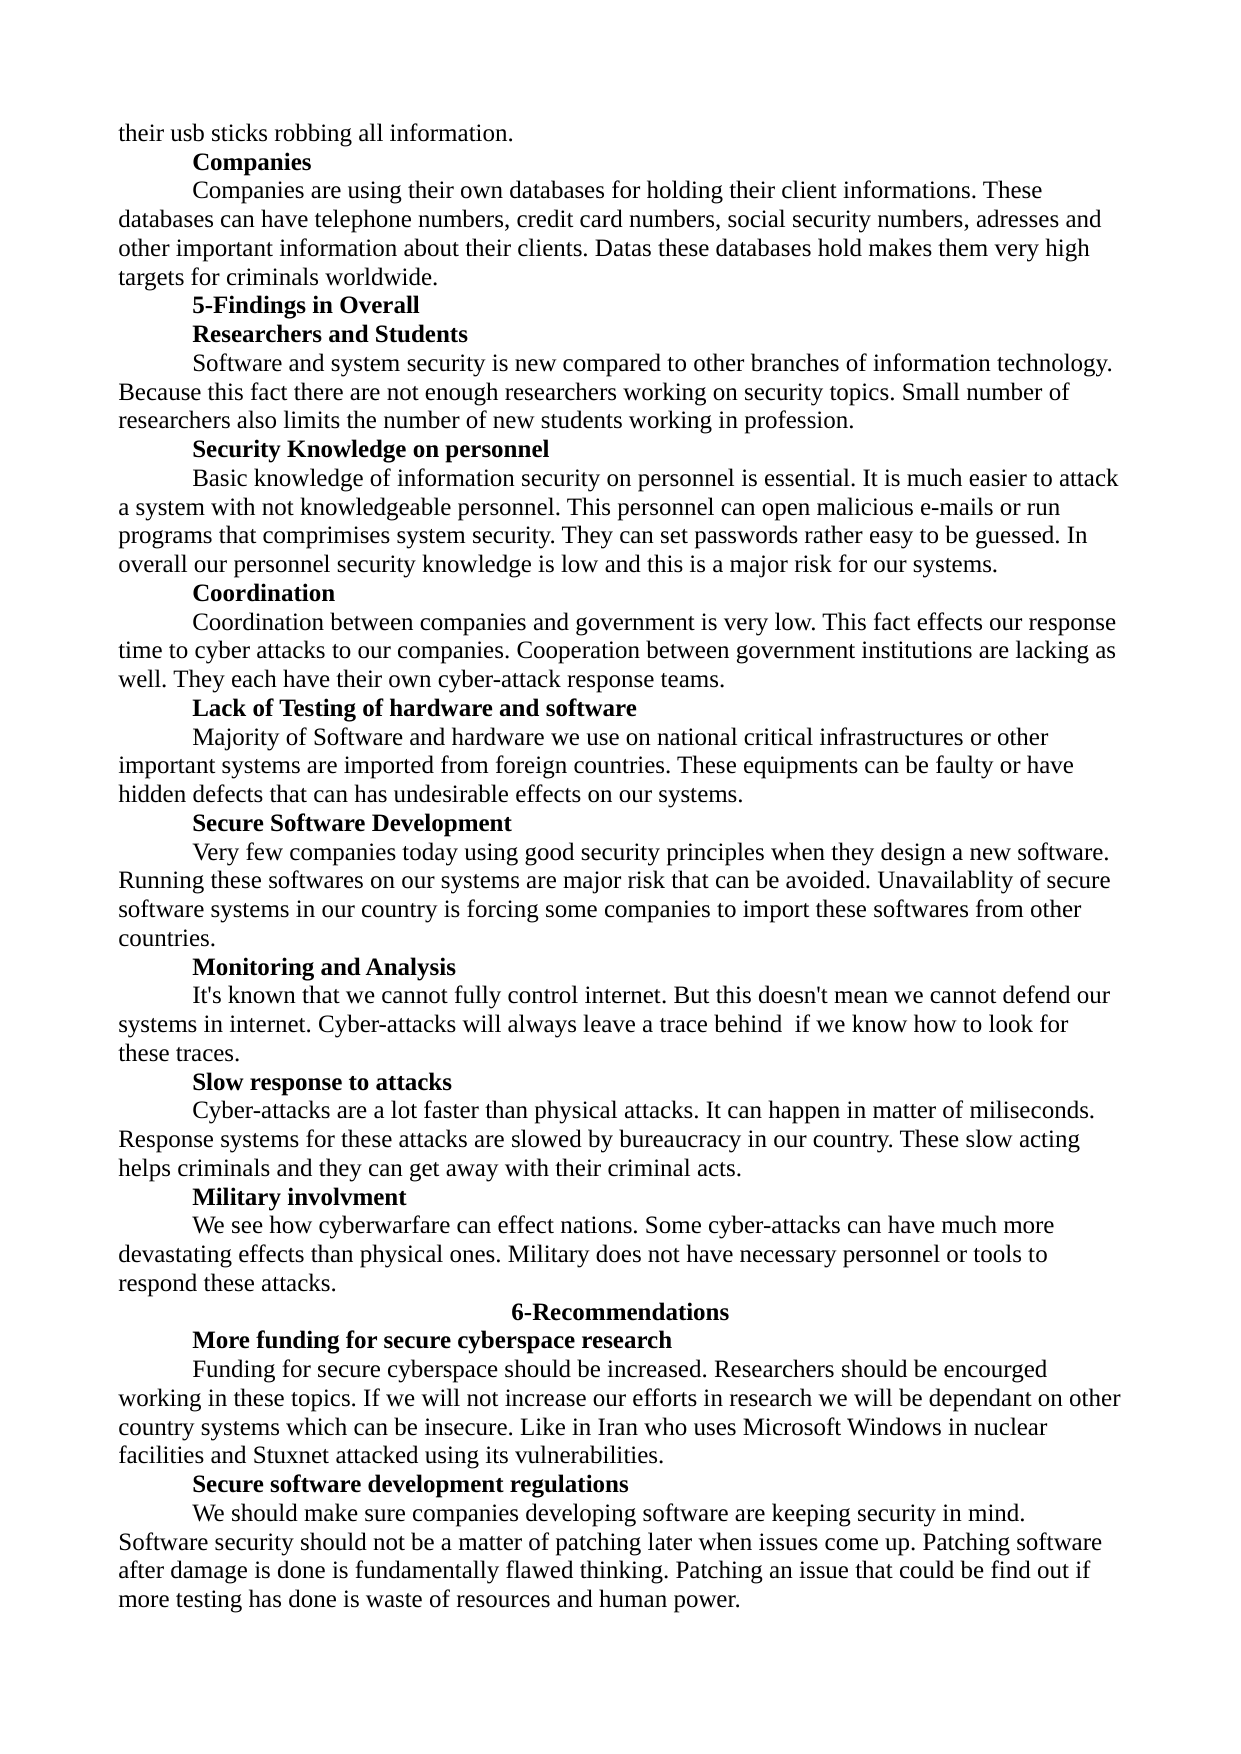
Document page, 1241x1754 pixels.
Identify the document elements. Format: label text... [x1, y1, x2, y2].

text More funding for secure cyberspace research [118, 1326, 1122, 1354]
text Researchers and Students [118, 319, 1122, 348]
text It's known that we cannot fully control internet. But this doesn't mean we cannot defend our systems in internet. Cyber-attacks will always leave a trace behind if we know how to look for these traces. [118, 981, 1122, 1067]
text 5-Findings in Overall [118, 291, 1122, 319]
text Very few companies today using good security principles when they design a new software. Running these softwares on our systems are major risk that can be avoided. Unavailablity of secure software systems in our country is forcing some companies to import these softwares from other countries. [118, 837, 1122, 952]
text 6-Recommendations [118, 1297, 1122, 1326]
text Basic knowledge of information security on personnel is essential. It is much easier to attack a system with not knowledgeable personnel. This personnel can open malicious e-mails or run programs that comprimises system security. They can set passwords rather easy to be guessed. In overall our personnel security knowledge is low and this is a major risk for our systems. [118, 463, 1122, 578]
text Companies are using their own databases for holding their client informations. These databases can have telephone numbers, credit card numbers, social security numbers, adresses and other important information about their clients. Datas these databases hold makes them very high targets for criminals worldwide. [118, 176, 1122, 291]
text Slow response to attacks [118, 1067, 1122, 1096]
text We should make sure companies developing software are keeping security in mind. Software security should not be a matter of patching later when issues come up. Patching software after damage is done is fundamentally flawed thinking. Patching an issue that could be find out if more testing has done is waste of resources and human power. [118, 1498, 1122, 1613]
text Military involvment [118, 1182, 1122, 1211]
text their usb sticks robbing all information. [118, 118, 1122, 147]
text Coordination [118, 578, 1122, 607]
text Security Knowledge on personnel [118, 434, 1122, 463]
text Coordination between companies and government is very low. This fact effects our response time to cyber attacks to our companies. Cooperation between government institutions are lacking as well. They each have their own cyber-attack response teams. [118, 607, 1122, 693]
text Secure Software Development [118, 808, 1122, 837]
text Funding for secure cyberspace should be increased. Researchers should be encourged working in these topics. If we will not increase our efforts in research we will be dependant on other country systems which can be insecure. Like in Iran who uses Microsoft Windows in nuclear facilities and Stuxnet attacked using its vulnerabilities. [118, 1354, 1122, 1469]
text Lack of Testing of hardware and software [118, 693, 1122, 722]
text Companies [118, 147, 1122, 176]
text Majority of Software and hardware we use on national critical infrastructures or other important systems are imported from foreign countries. These equipments can be faulty or have hidden defects that can has undesirable effects on our systems. [118, 722, 1122, 808]
text We see how cyberwarfare can effect nations. Some cyber-attacks can have much more devastating effects than physical ones. Military does not have necessary personnel or tools to respond these attacks. [118, 1211, 1122, 1297]
text Cyber-attacks are a lot faster than physical attacks. It can happen in matter of miliseconds. Response systems for these attacks are slowed by bureaucracy in our country. These slow acting helps criminals and they can get away with their criminal acts. [118, 1096, 1122, 1182]
text Monitoring and Analysis [118, 952, 1122, 981]
text Secure software development regulations [118, 1469, 1122, 1498]
text Software and system security is new compared to other branches of information technology. Because this fact there are not enough researchers working on security topics. Small number of researchers also limits the number of new students working in profession. [118, 348, 1122, 434]
